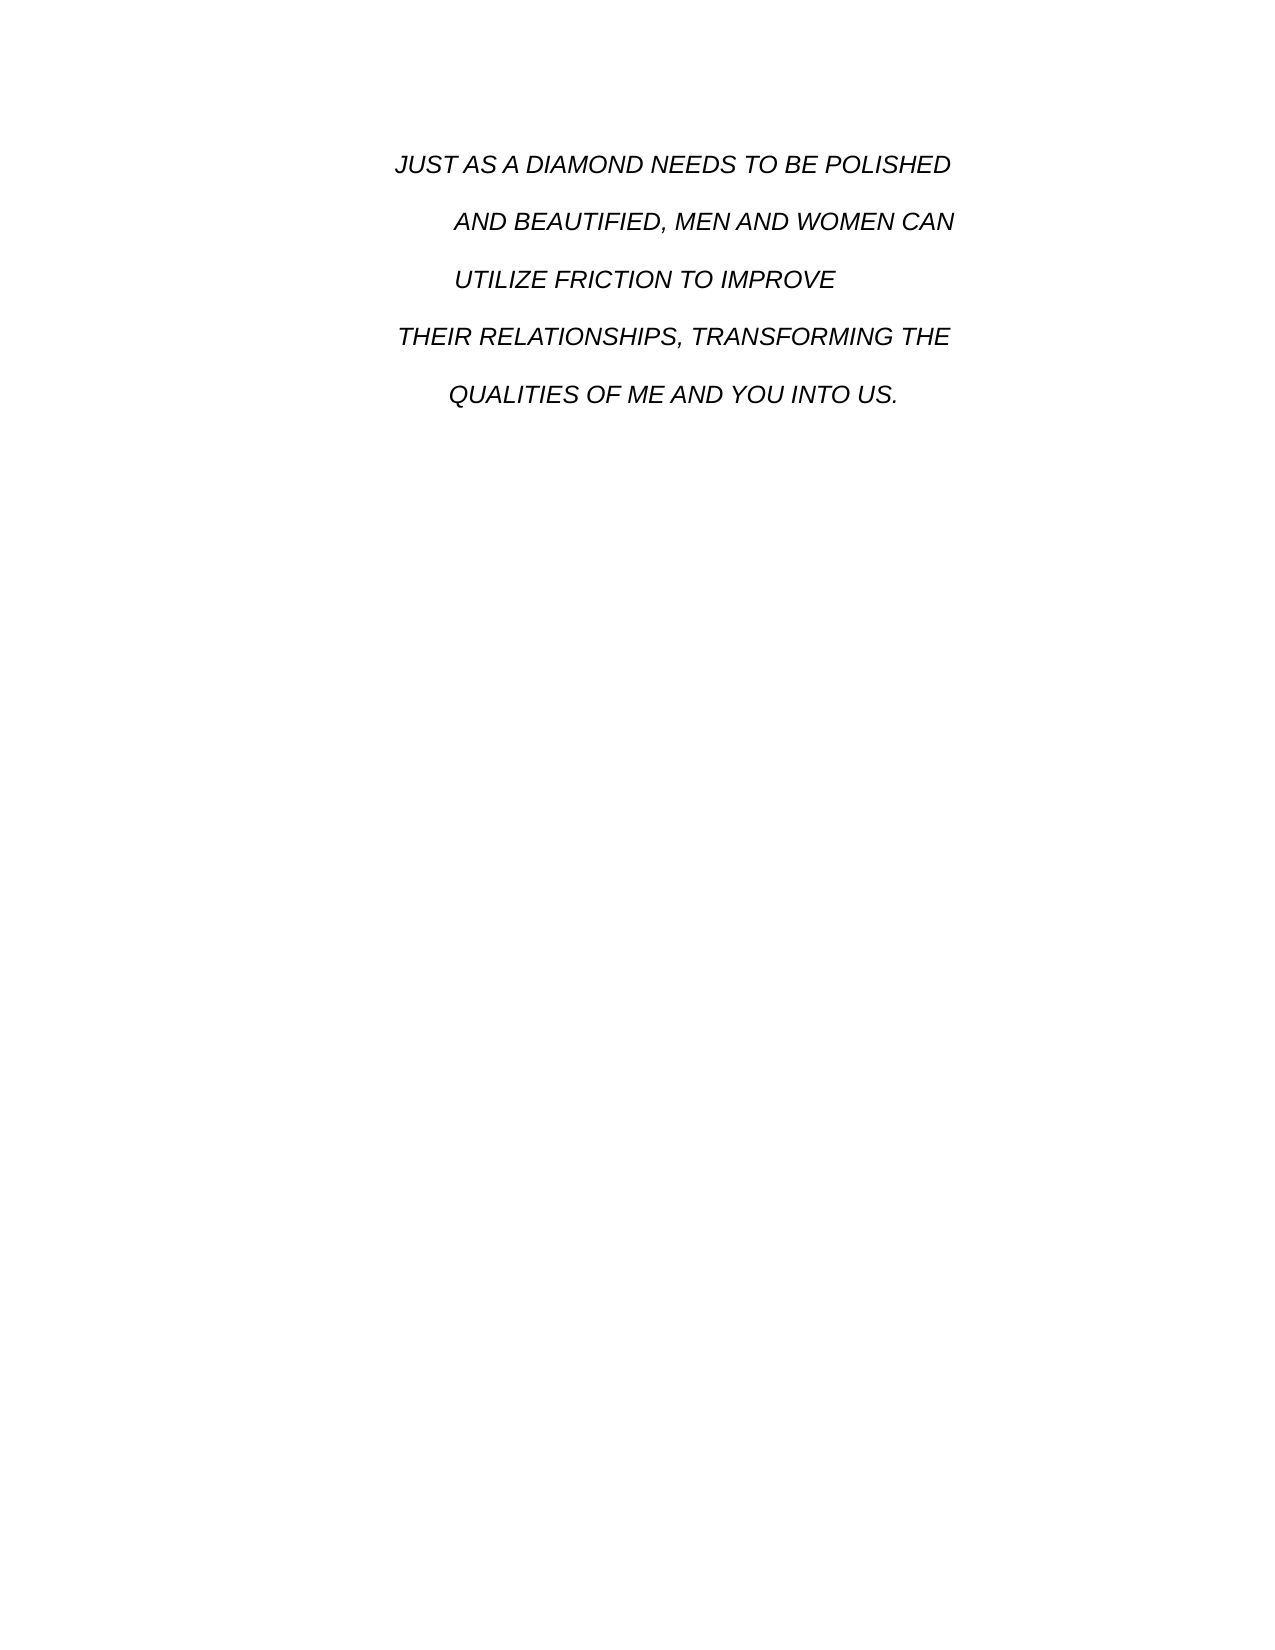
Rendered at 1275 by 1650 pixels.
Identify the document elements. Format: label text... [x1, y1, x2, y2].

text THEIR RELATIONSHIPS, TRANSFORMING THE QUALITIES OF ME AND YOU INTO US. [397, 322, 955, 408]
text JUST AS A DIAMOND NEEDS TO BE POLISHED AND BEAUTIFIED, MEN AND WOMEN CAN UTILIZE FRICTION TO IMPROVE [395, 150, 955, 293]
